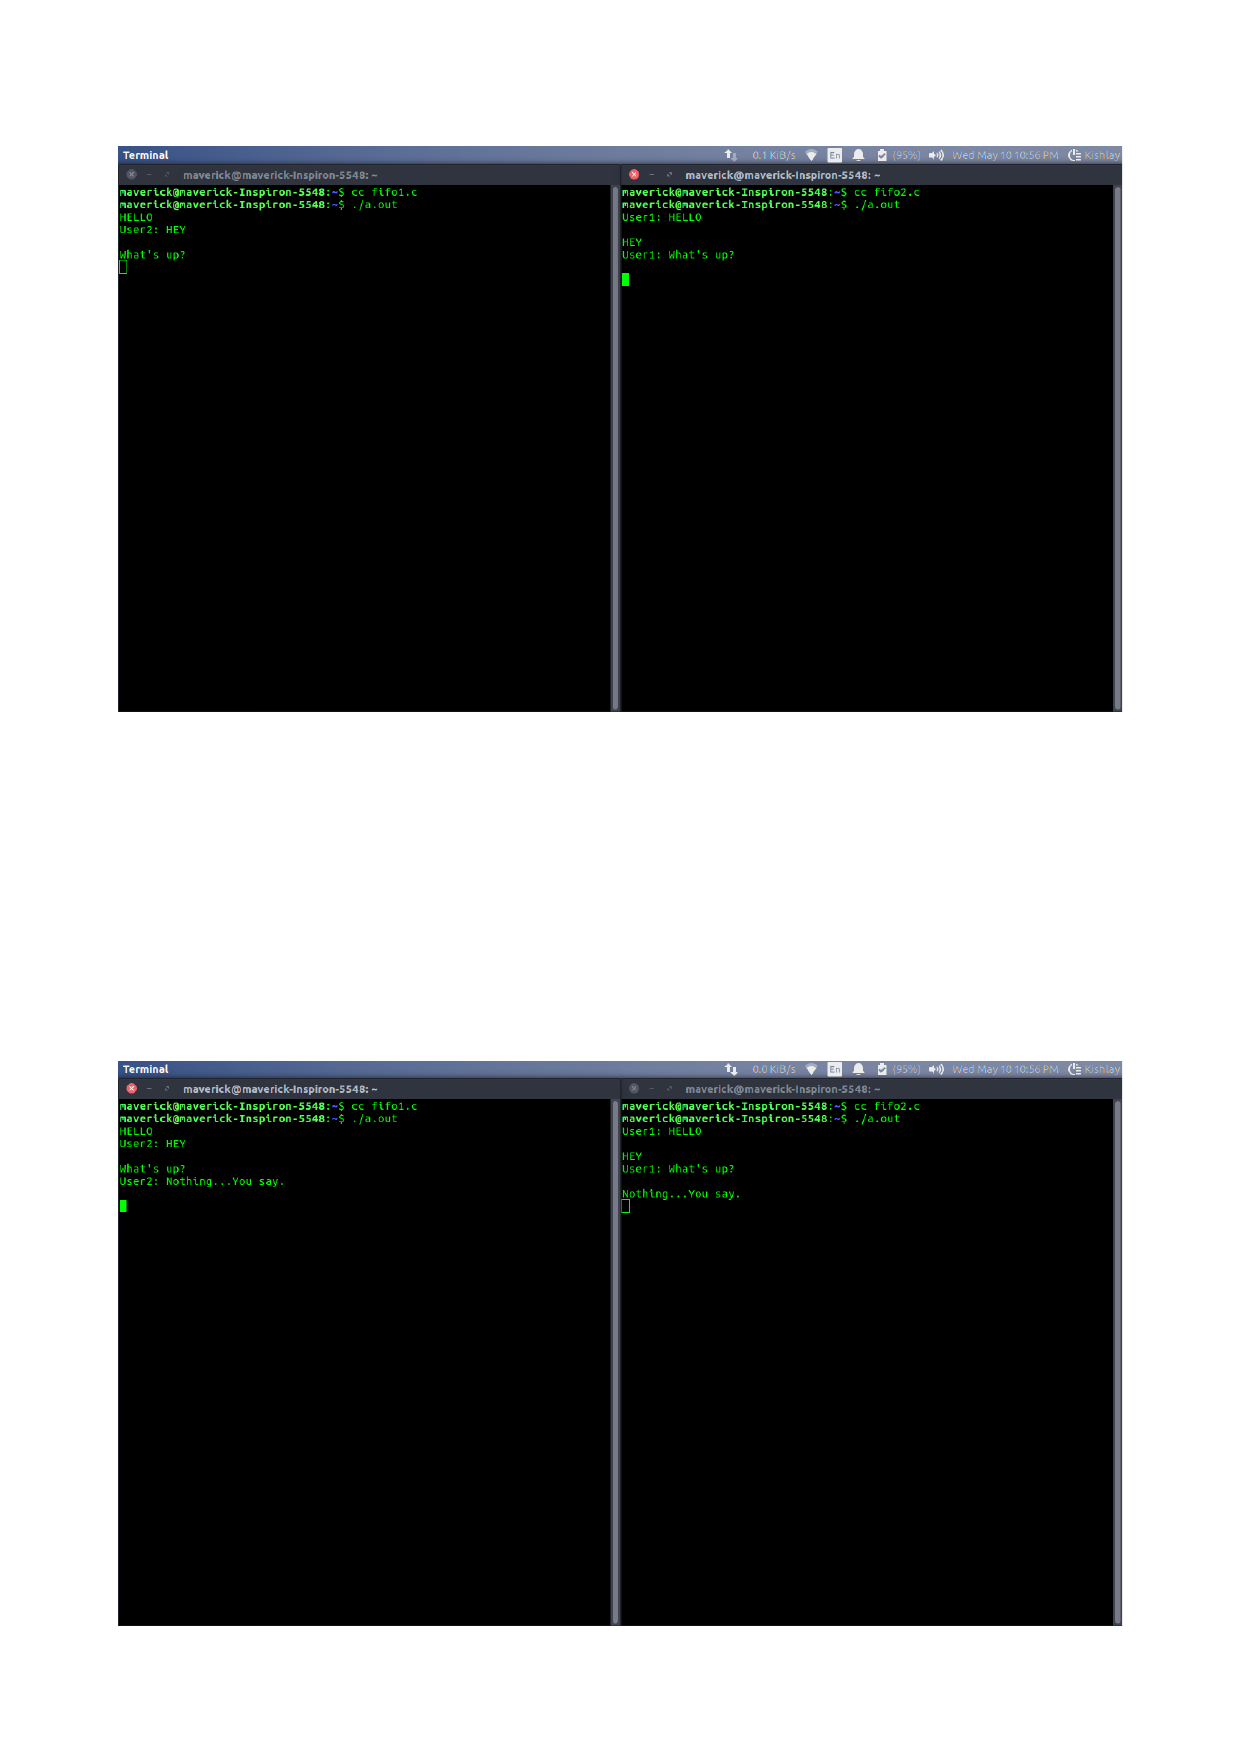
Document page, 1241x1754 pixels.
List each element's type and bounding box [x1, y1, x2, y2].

picture [118, 1061, 1123, 1626]
picture [118, 146, 1123, 712]
